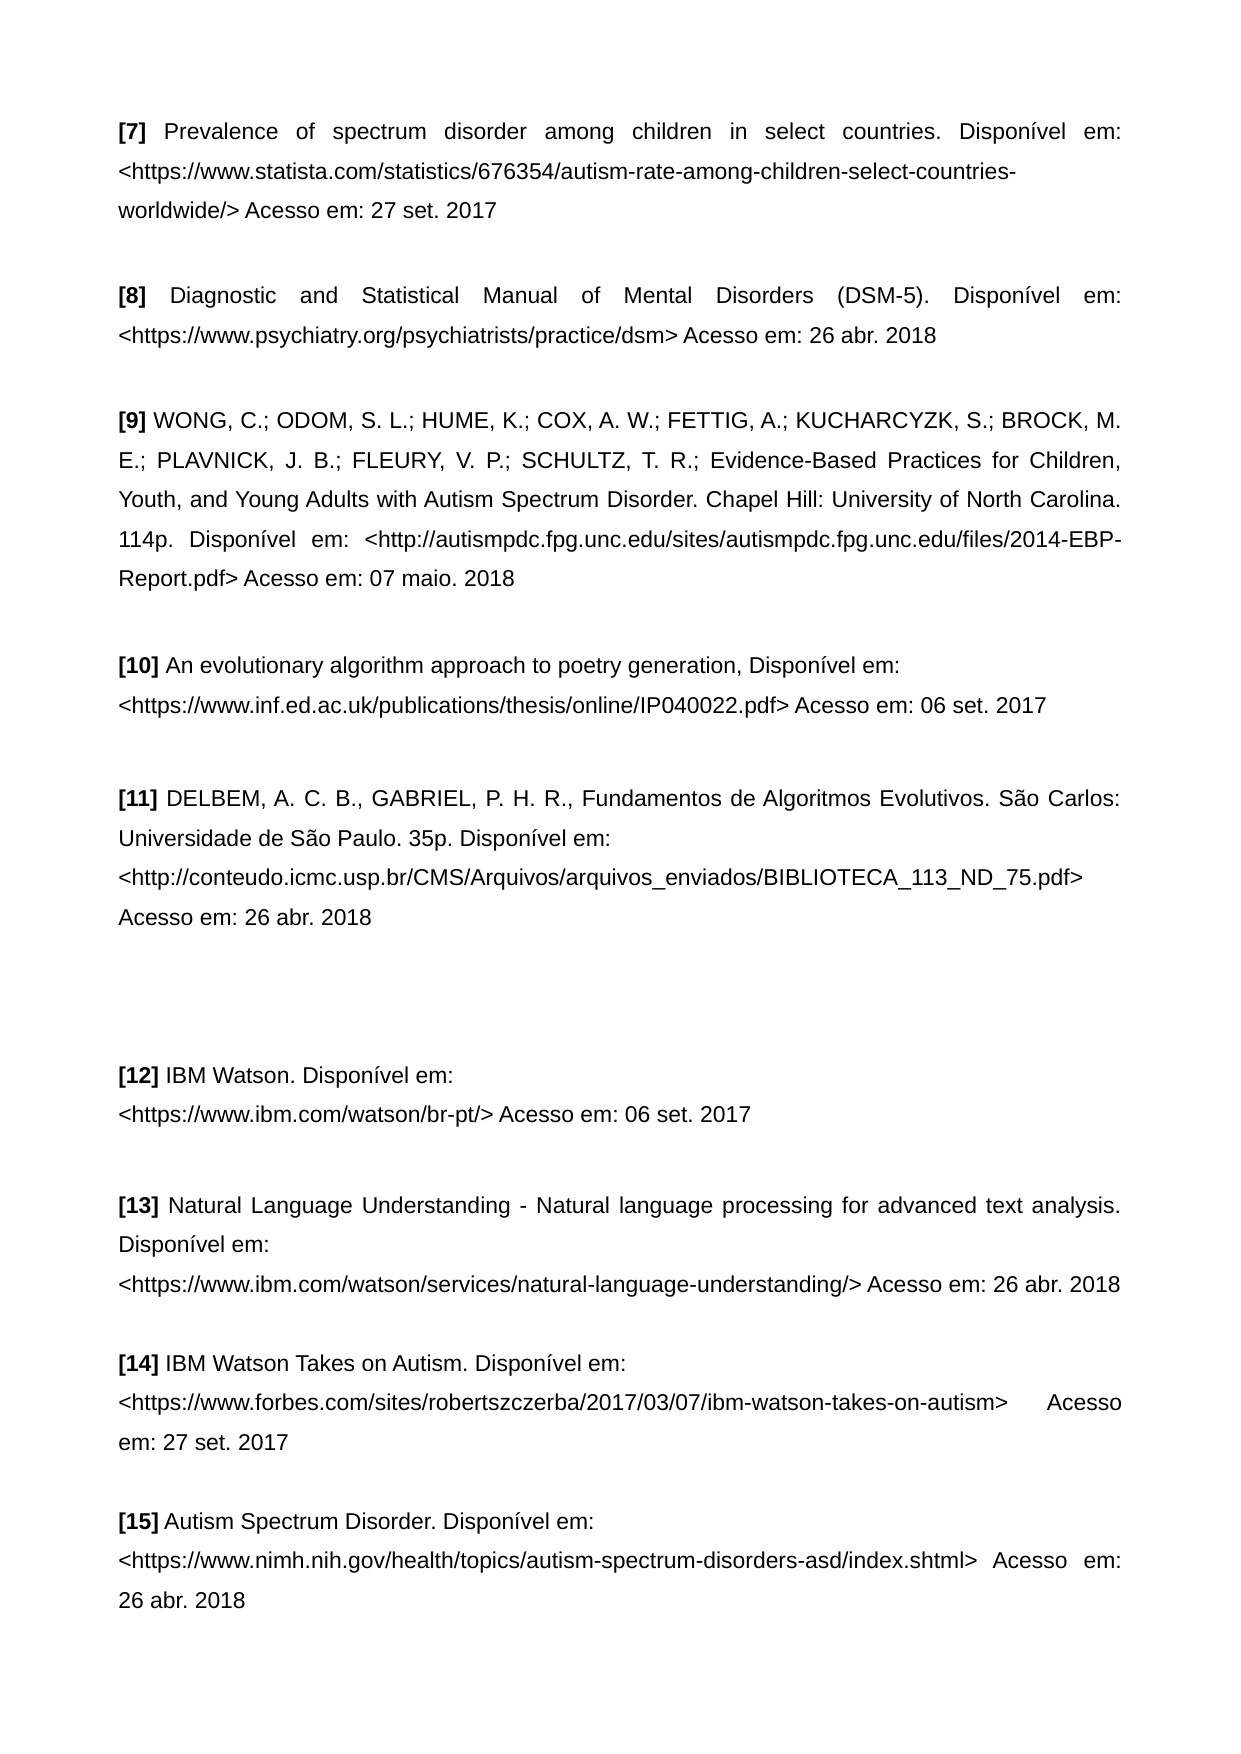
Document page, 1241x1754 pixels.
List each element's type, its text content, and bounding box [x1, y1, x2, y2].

text <https://www.forbes.com/sites/robertszczerba/2017/03/07/ibm-watson-takes-on-autism> Acesso em: 27 set. 2017 [118, 1389, 1122, 1455]
text [12] IBM Watson. Disponível em: [118, 1062, 1122, 1088]
text [10] An evolutionary algorithm approach to poetry generation, Disponível em: [118, 652, 1122, 679]
text <http://conteudo.icmc.usp.br/CMS/Arquivos/arquivos_enviados/BIBLIOTECA_113_ND_75.pdf> Acesso em: 26 abr. 2018 [118, 864, 1122, 930]
text <https://www.inf.ed.ac.uk/publications/thesis/online/IP040022.pdf> Acesso em: 06 set. 2017 [118, 692, 1122, 718]
text [13] Natural Language Understanding - Natural language processing for advanced text analysis. Disponível em: [118, 1192, 1122, 1258]
subtitle [9] WONG, C.; ODOM, S. L.; HUME, K.; COX, A. W.; FETTIG, A.; KUCHARCYZK, S.; BROCK, M. E.; PLAVNICK, J. B.; FLEURY, V. P.; SCHULTZ, T. R.; Evidence-Based Practices for Children, Youth, and Young Adults with Autism Spectrum Disorder. Chapel Hill: University of North Carolina. 114p. Disponível em: <http://autismpdc.fpg.unc.edu/sites/autismpdc.fpg.unc.edu/files/2014-EBP-Report.pdf> Acesso em: 07 maio. 2018 [118, 407, 1122, 591]
text <https://www.ibm.com/watson/br-pt/> Acesso em: 06 set. 2017 [118, 1101, 1122, 1128]
text <https://www.ibm.com/watson/services/natural-language-understanding/> Acesso em: 26 abr. 2018 [118, 1271, 1122, 1297]
text [11] DELBEM, A. C. B., GABRIEL, P. H. R., Fundamentos de Algoritmos Evolutivos. São Carlos: Universidade de São Paulo. 35p. Disponível em: [118, 785, 1122, 851]
subtitle [8] Diagnostic and Statistical Manual of Mental Disorders (DSM-5). Disponível em: <https://www.psychiatry.org/psychiatrists/practice/dsm> Acesso em: 26 abr. 2018 [118, 282, 1122, 348]
subtitle [7] Prevalence of spectrum disorder among children in select countries. Disponível em: <https://www.statista.com/statistics/676354/autism-rate-among-children-select-countries-worldwide/> Acesso em: 27 set. 2017 [118, 118, 1122, 223]
text [14] IBM Watson Takes on Autism. Disponível em: [118, 1350, 1122, 1376]
text [15] Autism Spectrum Disorder. Disponível em: [118, 1508, 1122, 1534]
text <https://www.nimh.nih.gov/health/topics/autism-spectrum-disorders-asd/index.shtml> Acesso em: 26 abr. 2018 [118, 1547, 1122, 1613]
